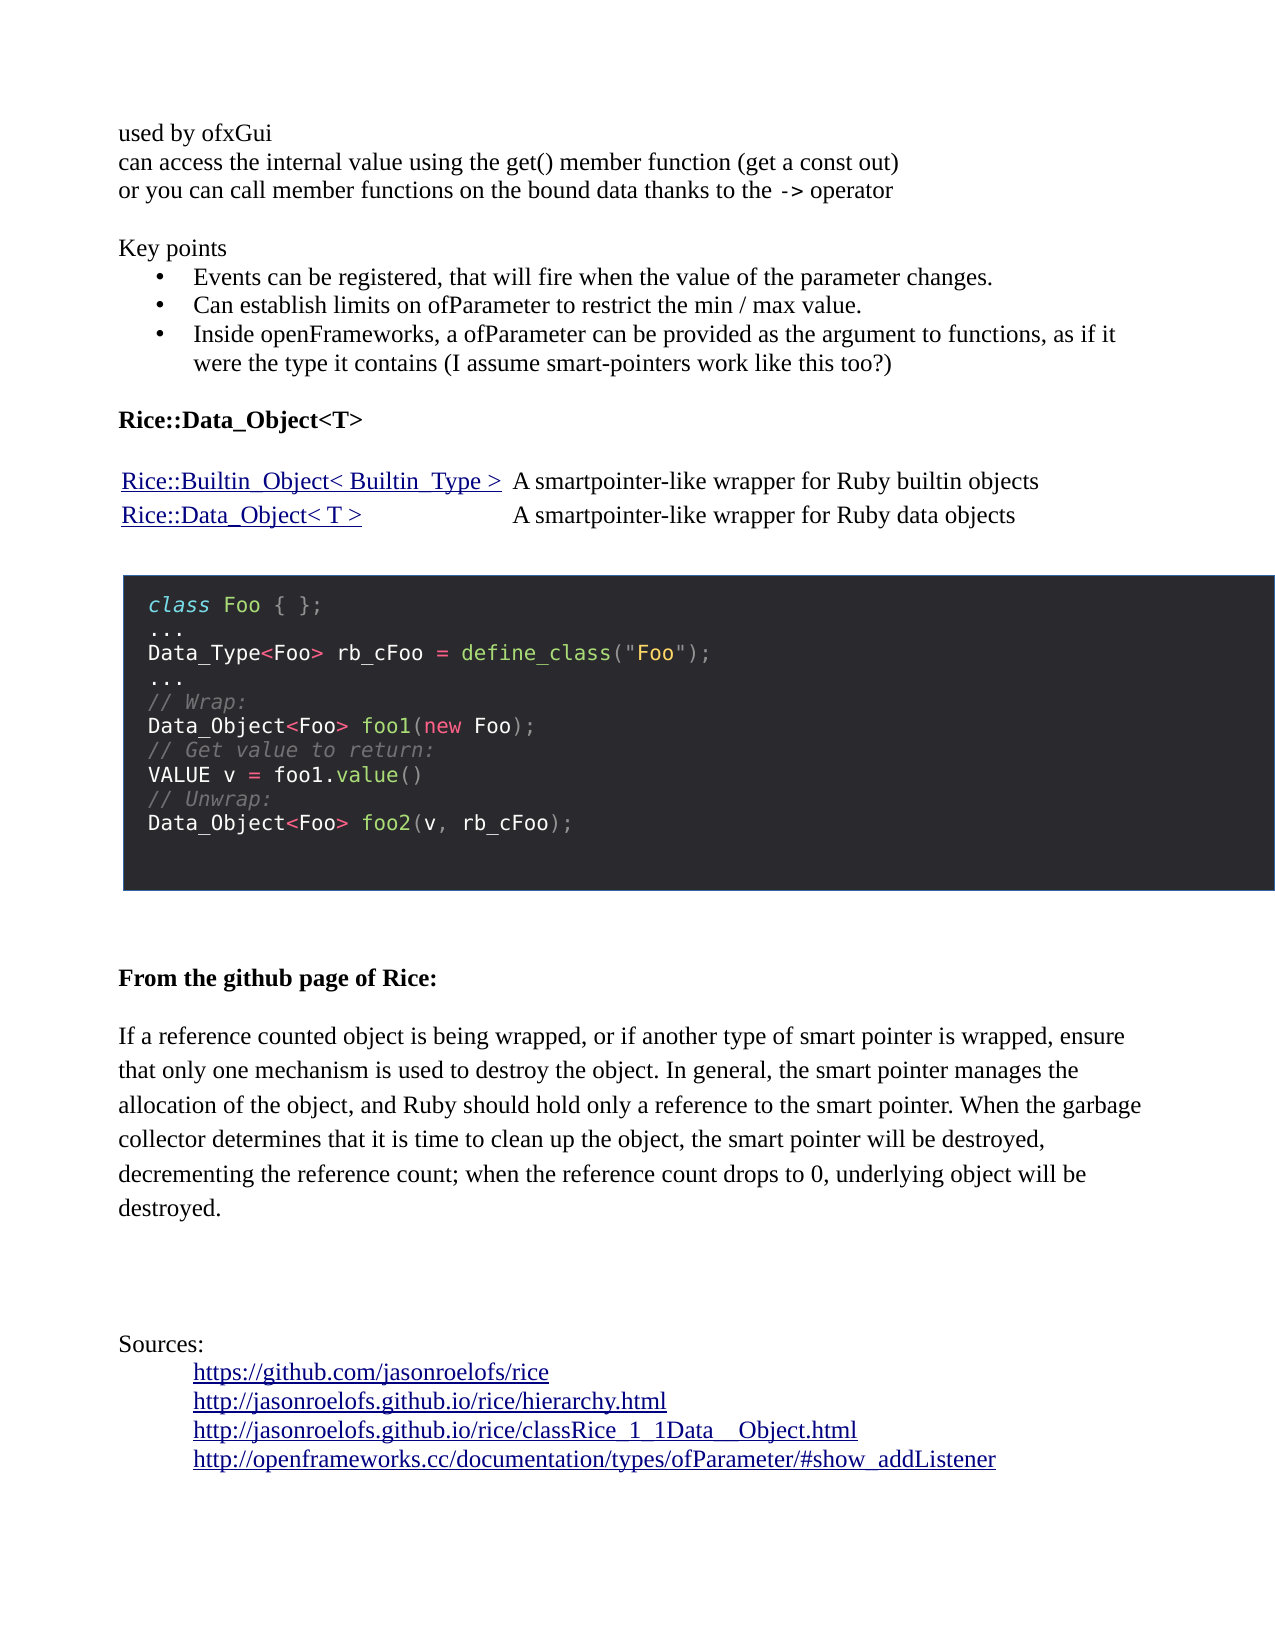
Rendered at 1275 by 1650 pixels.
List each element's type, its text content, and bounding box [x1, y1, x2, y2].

text used by ofxGui [118, 118, 1157, 147]
text Key points [118, 233, 1157, 262]
text Rice::Data_Object<T> [118, 406, 1157, 434]
table_cell Rice::Data_Object< T > [118, 498, 509, 532]
text or you can call member functions on the bound data thanks to the -> operator [118, 176, 1157, 204]
text https://github.com/jasonroelofs/rice [193, 1357, 1157, 1386]
text http://openframeworks.cc/documentation/types/ofParameter/#show_addListener [193, 1444, 1157, 1472]
text can access the internal value using the get() member function (get a const out) [118, 147, 1157, 176]
text Sources: [118, 1329, 1157, 1357]
table_header A smartpointer-like wrapper for Ruby builtin objects [509, 463, 1057, 498]
text From the github page of Rice: [118, 963, 1157, 992]
table_cell A smartpointer-like wrapper for Ruby data objects [509, 498, 1057, 532]
text If a reference counted object is being wrapped, or if another type of smart pointer is wrapped, ensure that only one mechanism is used to destroy the object. In general, the smart pointer manages the allocation of the object, and Ruby should hold only a reference to the smart pointer. When the garbage collector determines that it is time to clean up the object, the smart pointer will be destroyed, decrementing the reference count; when the reference count drops to 0, underlying object will be destroyed. [118, 1021, 1157, 1222]
text http://jasonroelofs.github.io/rice/classRice_1_1Data__Object.html [193, 1415, 1157, 1444]
text http://jasonroelofs.github.io/rice/hierarchy.html [193, 1386, 1157, 1415]
list Can establish limits on ofParameter to restrict the min / max value. [156, 291, 1157, 319]
list Inside openFrameworks, a ofParameter can be provided as the argument to functions, as if it were the type it contains (I assume smart-pointers work like this too?) [156, 319, 1157, 377]
table_header Rice::Builtin_Object< Builtin_Type > [118, 463, 509, 498]
list Events can be registered, that will fire when the value of the parameter changes. [156, 262, 1157, 291]
